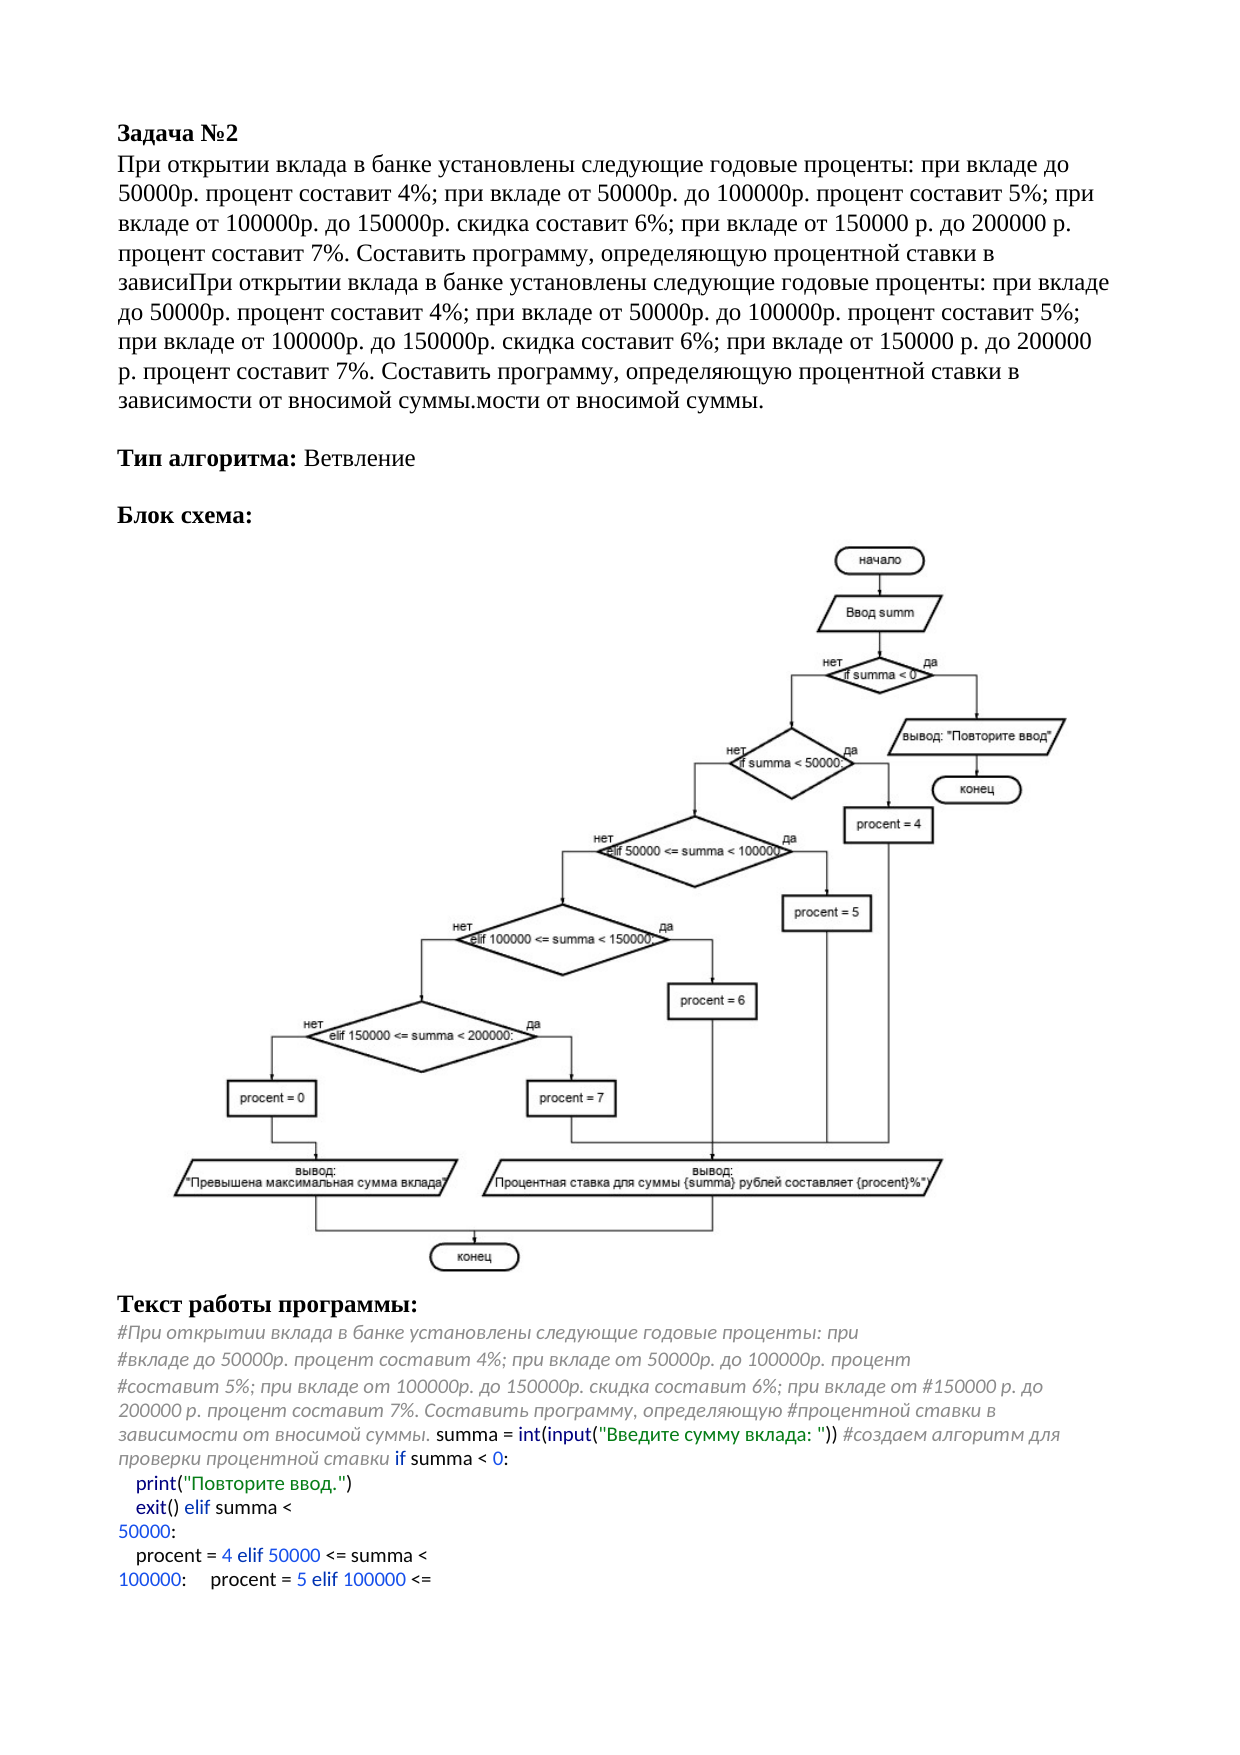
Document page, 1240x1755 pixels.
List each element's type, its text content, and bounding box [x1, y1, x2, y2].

text При открытии вклада в банке установлены следующие годовые проценты: при вкладе до 50000р. процент составит 4%; при вкладе от 50000р. до 100000р. процент составит 5%; при вкладе от 100000р. до 150000р. скидка составит 6%; при вкладе от 150000 р. до 200000 р. процент составит 7%. Составить программу, определяющую процентной ставки в зависиПри открытии вклада в банке установлены следующие годовые проценты: при вкладе до 50000р. процент составит 4%; при вкладе от 50000р. до 100000р. процент составит 5%; при вкладе от 100000р. до 150000р. скидка составит 6%; при вкладе от 150000 р. до 200000 р. процент составит 7%. Составить программу, определяющую процентной ставки в зависимости от вносимой суммы.мости от вносимой суммы. [117, 149, 1115, 414]
text Задача №2 [117, 118, 738, 147]
text #вкладе до 50000р. процент составит 4%; при вкладе от 50000р. до 100000р. процент [117, 1347, 1089, 1371]
text print("Повторите ввод.") [117, 1471, 1083, 1495]
text Текст работы программы: [117, 1289, 738, 1318]
text #При открытии вклада в банке установлены следующие годовые проценты: при [117, 1320, 1089, 1344]
text #составит 5%; при вкладе от 100000р. до 150000р. скидка составит 6%; при вкладе от #150000 р. до 200000 р. процент составит 7%. Составить программу, определяющую #процентной ставки в зависимости от вносимой суммы. summa = int(input("Введите сумму вклада: ")) #создаем алгоритм для проверки процентной ставки if summa < 0: [117, 1374, 1089, 1471]
text exit() elif summa < 50000: [117, 1495, 338, 1543]
text Блок схема: [117, 500, 738, 528]
picture [166, 530, 1074, 1288]
text procent = 4 elif 50000 <= summa < 100000: procent = 5 elif 100000 <= [117, 1544, 480, 1592]
text Тип алгоритма: Ветвление [117, 443, 738, 472]
